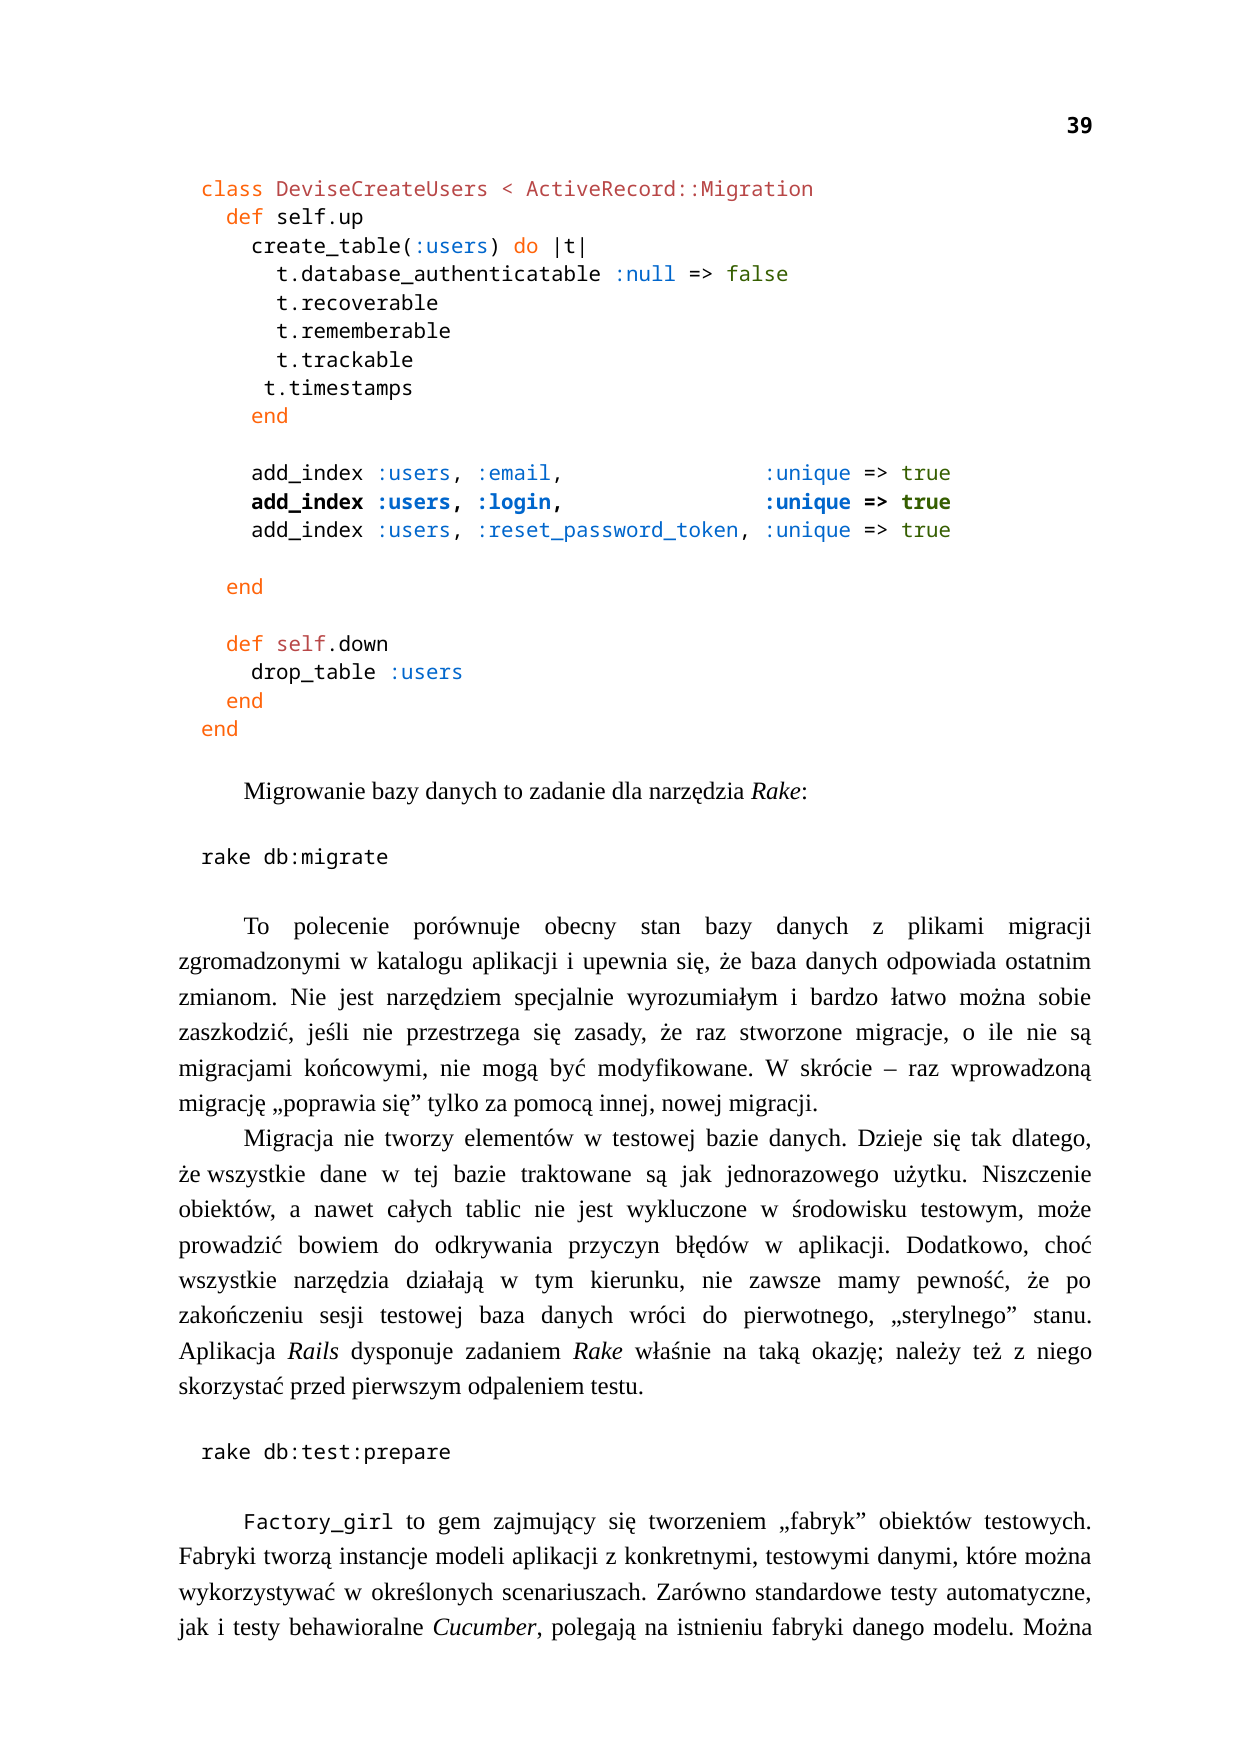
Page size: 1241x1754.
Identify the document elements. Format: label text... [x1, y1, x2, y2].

table_header class DeviseCreateUsers < ActiveRecord::Migration def self.up create_table(:users) do |t| t.database_authenticatable :null => false t.recoverable t.rememberable t.trackable t.timestamps end add_index :users, :email, :unique => true add_index :users, :login, :unique => true add_index :users, :reset_password_token, :unique => true end def self.down drop_table :users end end [177, 174, 1093, 743]
text Migracja nie tworzy elementów w testowej bazie danych. Dzieje się tak dlatego, że wszystkie dane w tej bazie traktowane są jak jednorazowego użytku. Niszczenie obiektów, a nawet całych tablic nie jest wykluczone w środowisku testowym, może prowadzić bowiem do odkrywania przyczyn błędów w aplikacji. Dodatkowo, choć wszystkie narzędzia działają w tym kierunku, nie zawsze mamy pewność, że po zakończeniu sesji testowej baza danych wróci do pierwotnego, „sterylnego” stanu. Aplikacja Rails dysponuje zadaniem Rake właśnie na taką okazję; należy też z niego skorzystać przed pierwszym odpaleniem testu. [178, 1118, 1093, 1402]
text rake db:test:prepare [189, 1437, 1093, 1466]
text To polecenie porównuje obecny stan bazy danych z plikami migracji zgromadzonymi w katalogu aplikacji i upewnia się, że baza danych odpowiada ostatnim zmianom. Nie jest narzędziem specjalnie wyrozumiałym i bardzo łatwo można sobie zaszkodzić, jeśli nie przestrzega się zasady, że raz stworzone migracje, o ile nie są migracjami końcowymi, nie mogą być modyfikowane. W skrócie – raz wprowadzoną migrację „poprawia się” tylko za pomocą innej, nowej migracji. [178, 906, 1093, 1118]
text rake db:migrate [189, 842, 1093, 871]
text Migrowanie bazy danych to zadanie dla narzędzia Rake: [178, 771, 1093, 807]
text Factory_girl to gem zajmujący się tworzeniem „fabryk” obiektów testowych. Fabryki tworzą instancje modeli aplikacji z konkretnymi, testowymi danymi, które można wykorzystywać w określonych scenariuszach. Zarówno standardowe testy automatyczne, jak i testy behawioralne Cucumber, polegają na istnieniu fabryki danego modelu. Można [178, 1501, 1093, 1643]
